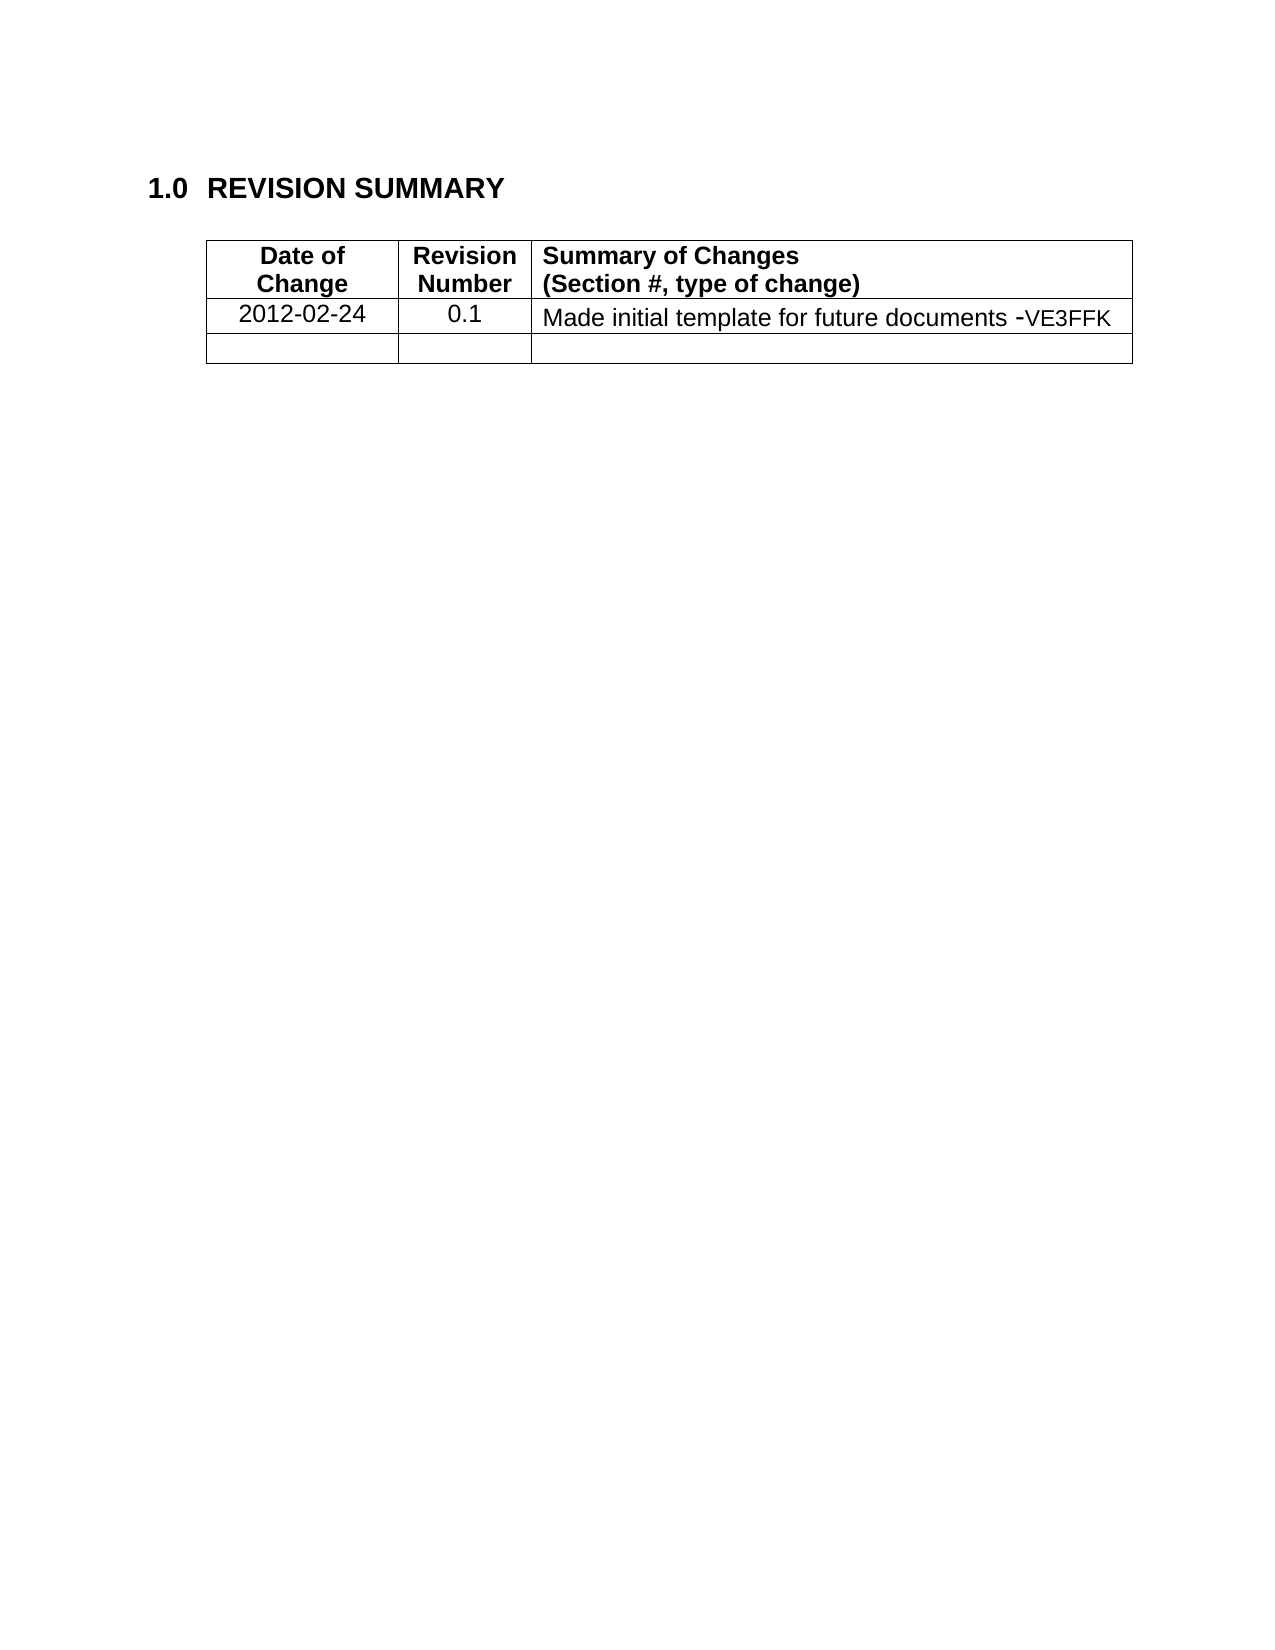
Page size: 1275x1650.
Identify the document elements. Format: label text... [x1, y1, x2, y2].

table_cell 2012-02-24 [207, 299, 398, 333]
table_cell Made initial template for future documents -VE3FFK [532, 299, 1132, 333]
table_cell 0.1 [399, 299, 531, 333]
subtitle REVISION SUMMARY [148, 171, 1127, 205]
table_header Date of Change [207, 241, 398, 298]
table_cell [207, 334, 398, 363]
table_cell [532, 334, 1132, 363]
table_header Summary of Changes (Section #, type of change) [532, 241, 1132, 298]
table_cell [399, 334, 531, 363]
table_header Revision Number [399, 241, 531, 298]
